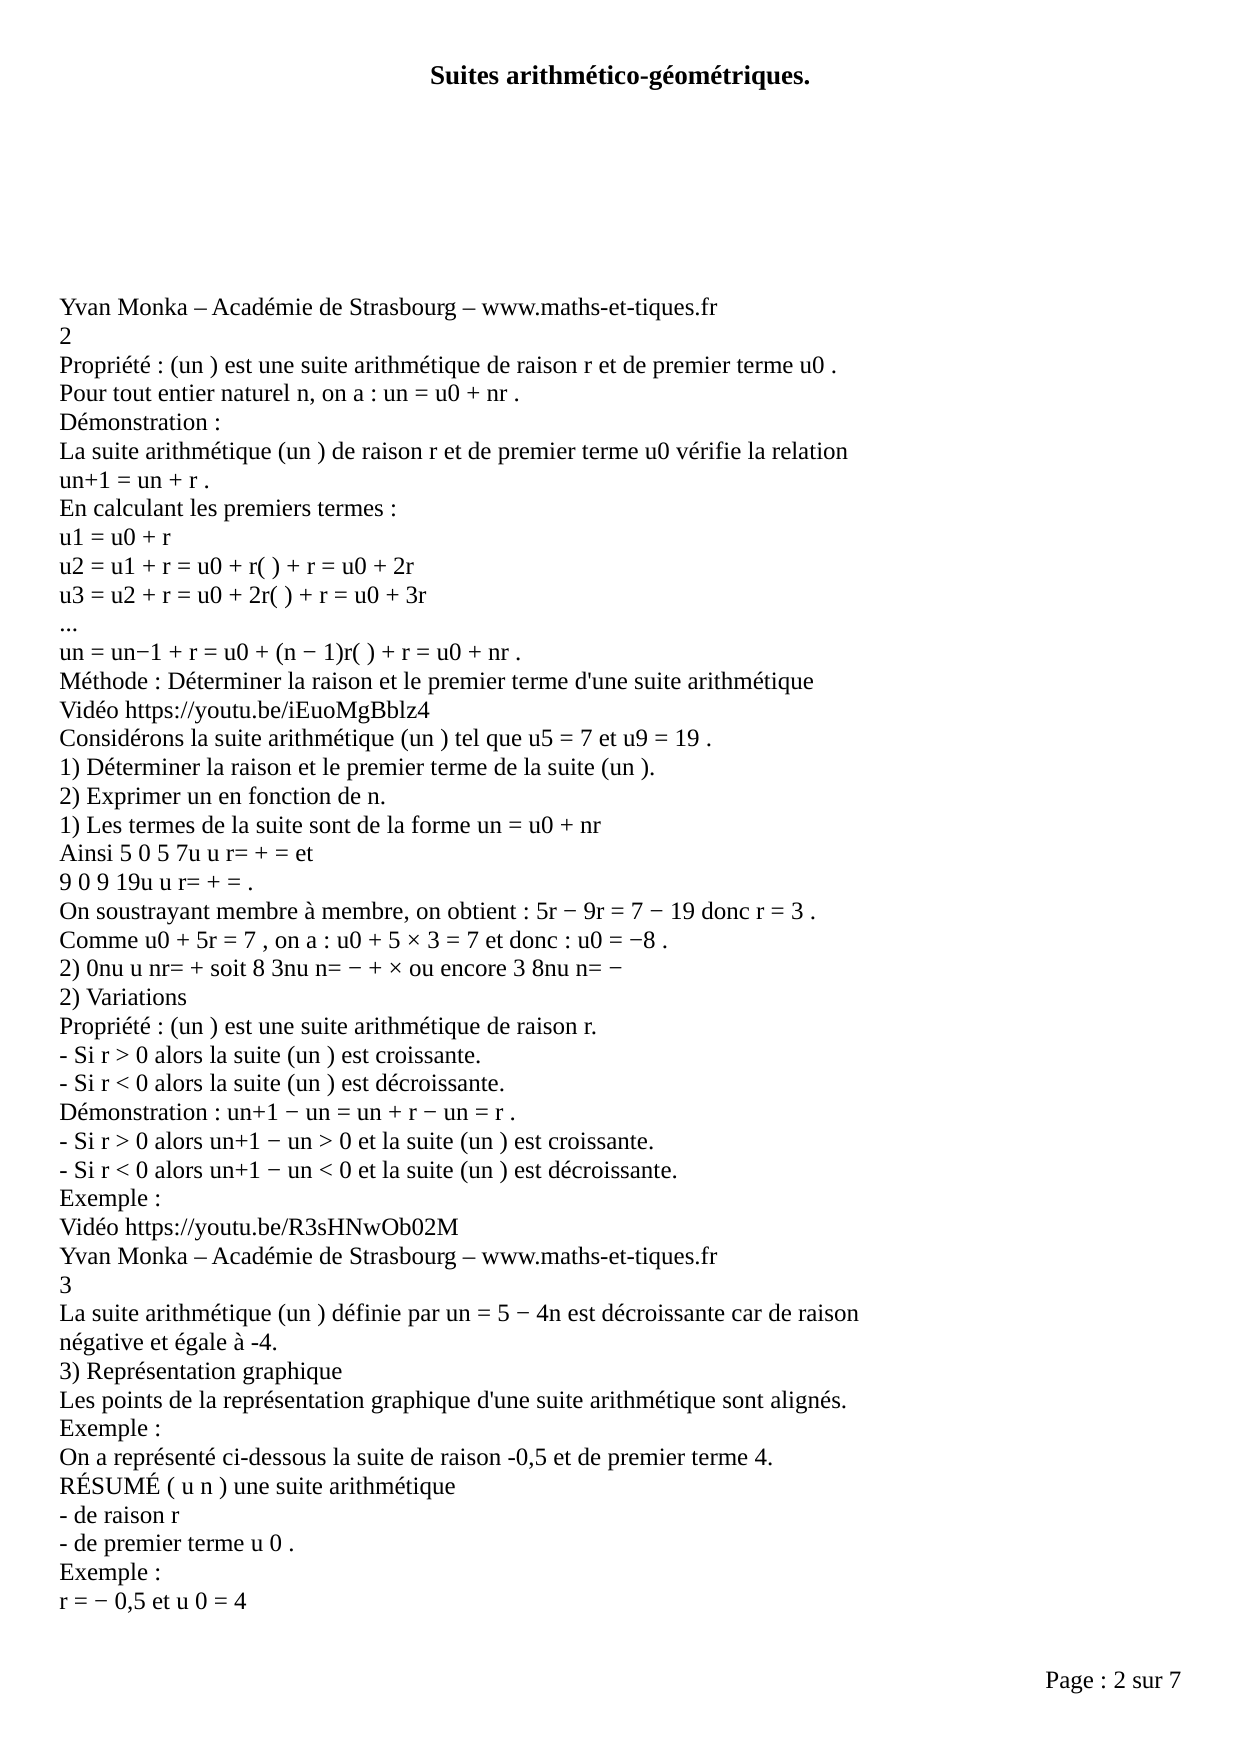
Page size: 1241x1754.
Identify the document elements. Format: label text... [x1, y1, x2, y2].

text Yvan Monka – Académie de Strasbourg – www.maths-et-tiques.fr 2 Propriété : (un ) est une suite arithmétique de raison r et de premier terme u0 . Pour tout entier naturel n, on a : un = u0 + nr . Démonstration : La suite arithmétique (un ) de raison r et de premier terme u0 vérifie la relation un+1 = un + r . En calculant les premiers termes : u1 = u0 + r u2 = u1 + r = u0 + r( ) + r = u0 + 2r u3 = u2 + r = u0 + 2r( ) + r = u0 + 3r ... un = un−1 + r = u0 + (n − 1)r( ) + r = u0 + nr . Méthode : Déterminer la raison et le premier terme d'une suite arithmétique Vidéo https://youtu.be/iEuoMgBblz4 Considérons la suite arithmétique (un ) tel que u5 = 7 et u9 = 19 . 1) Déterminer la raison et le premier terme de la suite (un ). 2) Exprimer un en fonction de n. 1) Les termes de la suite sont de la forme un = u0 + nr Ainsi 5 0 5 7u u r= + = et 9 0 9 19u u r= + = . On soustrayant membre à membre, on obtient : 5r − 9r = 7 − 19 donc r = 3 . Comme u0 + 5r = 7 , on a : u0 + 5 × 3 = 7 et donc : u0 = −8 . 2) 0nu u nr= + soit 8 3nu n= − + × ou encore 3 8nu n= − 2) Variations Propriété : (un ) est une suite arithmétique de raison r. - Si r > 0 alors la suite (un ) est croissante. - Si r < 0 alors la suite (un ) est décroissante. Démonstration : un+1 − un = un + r − un = r . - Si r > 0 alors un+1 − un > 0 et la suite (un ) est croissante. - Si r < 0 alors un+1 − un < 0 et la suite (un ) est décroissante. Exemple : Vidéo https://youtu.be/R3sHNwOb02M [59, 292, 1181, 1241]
text Yvan Monka – Académie de Strasbourg – www.maths-et-tiques.fr 3 La suite arithmétique (un ) définie par un = 5 − 4n est décroissante car de raison négative et égale à -4. 3) Représentation graphique Les points de la représentation graphique d'une suite arithmétique sont alignés. Exemple : On a représenté ci-dessous la suite de raison -0,5 et de premier terme 4. RÉSUMÉ ( u n ) une suite arithmétique - de raison r - de premier terme u 0 . Exemple : r = − 0,5 et u 0 = 4 [59, 1241, 1181, 1615]
